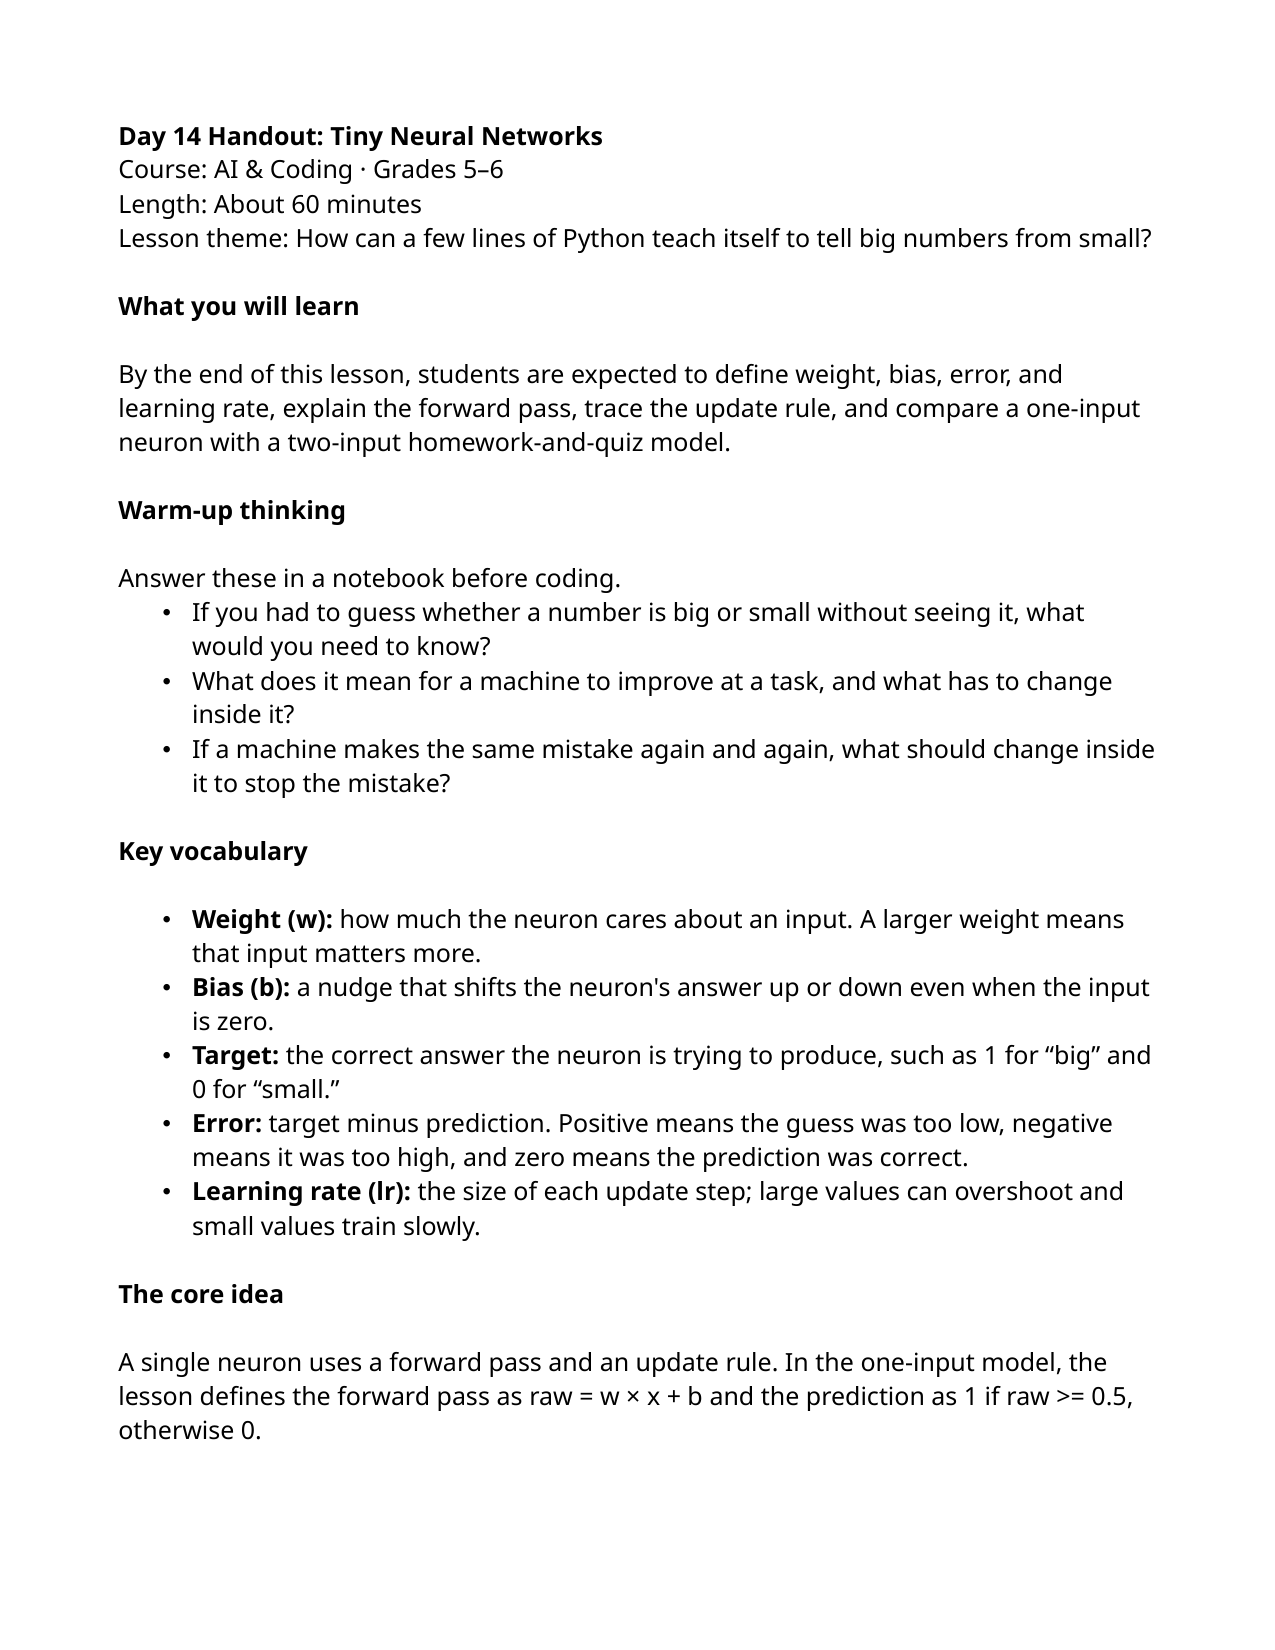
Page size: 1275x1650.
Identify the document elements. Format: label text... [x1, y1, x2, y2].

list Weight (w): how much the neuron cares about an input. A larger weight means that input matters more. ​ [162, 902, 1157, 970]
list Target: the correct answer the neuron is trying to produce, such as 1 for “big” and 0 for “small.” ​ [162, 1038, 1157, 1106]
text Course: AI & Coding · Grades 5–6 Length: About 60 minutes Lesson theme: How can a few lines of Python teach itself to tell big numbers from small? [118, 152, 1157, 254]
text Day 14 Handout: Tiny Neural Networks [118, 118, 1157, 152]
list What does it mean for a machine to improve at a task, and what has to change inside it? ​ [162, 663, 1157, 731]
text The core idea [118, 1276, 1157, 1310]
text By the end of this lesson, students are expected to define weight, bias, error, and learning rate, explain the forward pass, trace the update rule, and compare a one-input neuron with a two-input homework-and-quiz model. [118, 357, 1157, 459]
list Bias (b): a nudge that shifts the neuron's answer up or down even when the input is zero. ​ [162, 970, 1157, 1038]
list ​ [162, 1242, 1157, 1276]
text What you will learn [118, 288, 1157, 322]
text Warm-up thinking [118, 493, 1157, 527]
text ​ [118, 254, 1157, 288]
text ​ [118, 459, 1157, 493]
list Error: target minus prediction. Positive means the guess was too low, negative means it was too high, and zero means the prediction was correct. ​ [162, 1106, 1157, 1174]
text Key vocabulary [118, 833, 1157, 867]
text A single neuron uses a forward pass and an update rule. In the one-input model, the lesson defines the forward pass as raw = w × x + b and the prediction as 1 if raw >= 0.5, otherwise 0. ​ [118, 1344, 1157, 1447]
list If you had to guess whether a number is big or small without seeing it, what would you need to know? ​ [162, 595, 1157, 663]
text Answer these in a notebook before coding. ​ [118, 561, 1157, 595]
list Learning rate (lr): the size of each update step; large values can overshoot and small values train slowly. [162, 1174, 1157, 1242]
list If a machine makes the same mistake again and again, what should change inside it to stop the mistake? [162, 731, 1157, 799]
